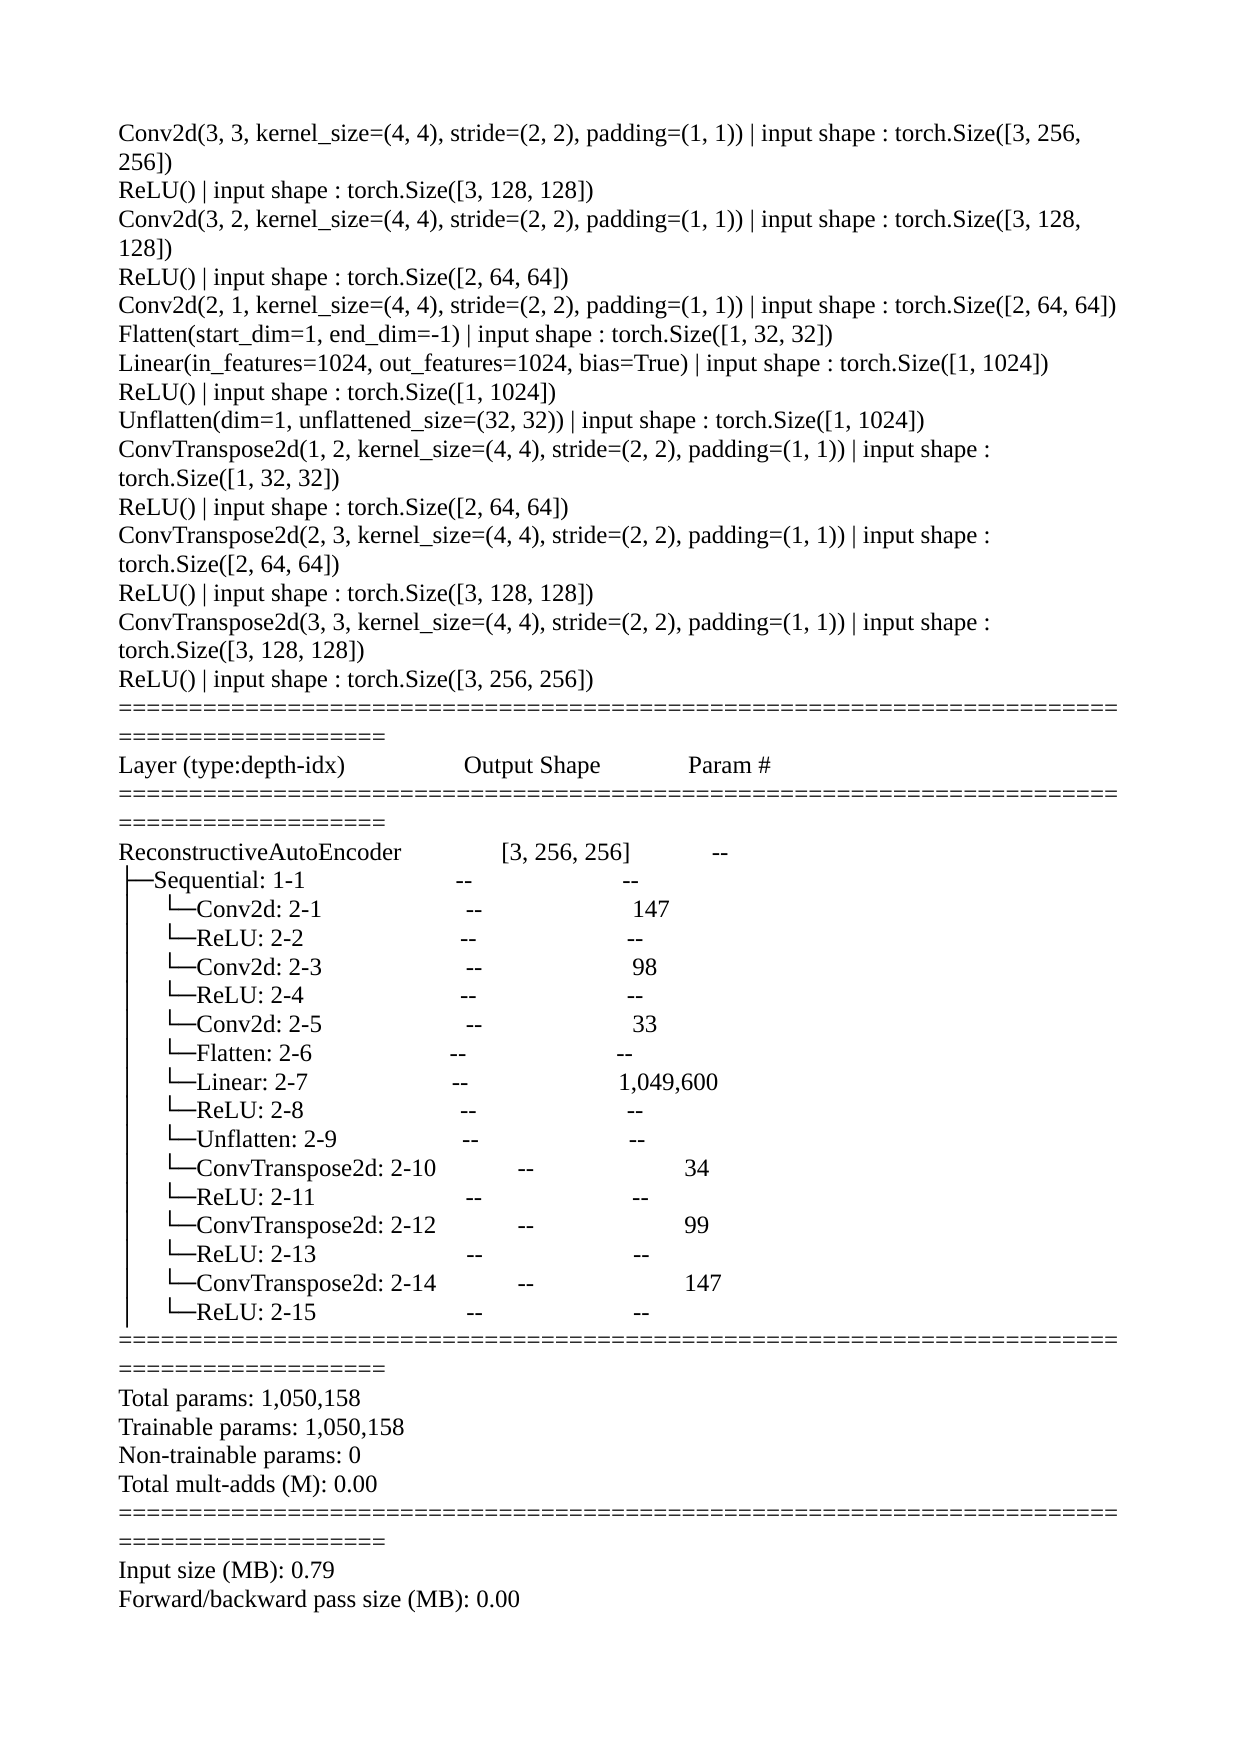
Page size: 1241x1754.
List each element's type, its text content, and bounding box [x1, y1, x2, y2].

text ConvTranspose2d(1, 2, kernel_size=(4, 4), stride=(2, 2), padding=(1, 1)) | input shape : torch.Size([1, 32, 32]) [118, 434, 1122, 492]
text │ └─Linear: 2-7 -- 1,049,600 [128, 1067, 1122, 1096]
text ReLU() | input shape : torch.Size([3, 128, 128]) [118, 176, 1122, 204]
text │ └─ConvTranspose2d: 2-10 -- 34 [128, 1153, 1122, 1182]
text ConvTranspose2d(2, 3, kernel_size=(4, 4), stride=(2, 2), padding=(1, 1)) | input shape : torch.Size([2, 64, 64]) [118, 521, 1122, 578]
text Input size (MB): 0.79 [118, 1556, 1122, 1584]
text Forward/backward pass size (MB): 0.00 [118, 1584, 1122, 1613]
text Trainable params: 1,050,158 [118, 1412, 1122, 1441]
text Conv2d(3, 2, kernel_size=(4, 4), stride=(2, 2), padding=(1, 1)) | input shape : torch.Size([3, 128, 128]) [118, 204, 1122, 262]
text ========================================================================================== [118, 1498, 1122, 1556]
text ========================================================================================== [118, 779, 1122, 837]
text ReconstructiveAutoEncoder [3, 256, 256] -- [118, 837, 1122, 866]
text Total params: 1,050,158 [118, 1383, 1122, 1412]
text ========================================================================================== [118, 1326, 1122, 1383]
text ReLU() | input shape : torch.Size([2, 64, 64]) [118, 492, 1122, 521]
text ConvTranspose2d(3, 3, kernel_size=(4, 4), stride=(2, 2), padding=(1, 1)) | input shape : torch.Size([3, 128, 128]) [118, 607, 1122, 664]
text Conv2d(3, 3, kernel_size=(4, 4), stride=(2, 2), padding=(1, 1)) | input shape : torch.Size([3, 256, 256]) [118, 118, 1122, 176]
text │ └─ReLU: 2-2 -- -- [128, 923, 1122, 952]
text │ └─ConvTranspose2d: 2-12 -- 99 [128, 1211, 1122, 1239]
text │ └─ReLU: 2-13 -- -- [128, 1239, 1122, 1268]
text │ └─ConvTranspose2d: 2-14 -- 147 [128, 1268, 1122, 1297]
text Unflatten(dim=1, unflattened_size=(32, 32)) | input shape : torch.Size([1, 1024]) [118, 406, 1122, 434]
text Total mult-adds (M): 0.00 [118, 1469, 1122, 1498]
text ├─Sequential: 1-1 -- -- [128, 866, 1122, 894]
text Linear(in_features=1024, out_features=1024, bias=True) | input shape : torch.Size([1, 1024]) [118, 348, 1122, 377]
text │ └─ReLU: 2-11 -- -- [128, 1182, 1122, 1211]
text Layer (type:depth-idx) Output Shape Param # [118, 751, 1122, 779]
text ReLU() | input shape : torch.Size([2, 64, 64]) [118, 262, 1122, 291]
text │ └─ReLU: 2-4 -- -- [128, 981, 1122, 1009]
text │ └─ReLU: 2-8 -- -- [128, 1096, 1122, 1124]
text ReLU() | input shape : torch.Size([1, 1024]) [118, 377, 1122, 406]
text │ └─Conv2d: 2-1 -- 147 [128, 894, 1122, 923]
text │ └─ReLU: 2-15 -- -- [128, 1297, 1122, 1326]
text Flatten(start_dim=1, end_dim=-1) | input shape : torch.Size([1, 32, 32]) [118, 319, 1122, 348]
text ReLU() | input shape : torch.Size([3, 128, 128]) [118, 578, 1122, 607]
text │ └─Unflatten: 2-9 -- -- [128, 1124, 1122, 1153]
text ========================================================================================== [118, 693, 1122, 751]
text │ └─Flatten: 2-6 -- -- [128, 1038, 1122, 1067]
text │ └─Conv2d: 2-5 -- 33 [128, 1009, 1122, 1038]
text Non-trainable params: 0 [118, 1441, 1122, 1469]
text ReLU() | input shape : torch.Size([3, 256, 256]) [118, 664, 1122, 693]
text │ └─Conv2d: 2-3 -- 98 [128, 952, 1122, 981]
text Conv2d(2, 1, kernel_size=(4, 4), stride=(2, 2), padding=(1, 1)) | input shape : torch.Size([2, 64, 64]) [118, 291, 1122, 319]
